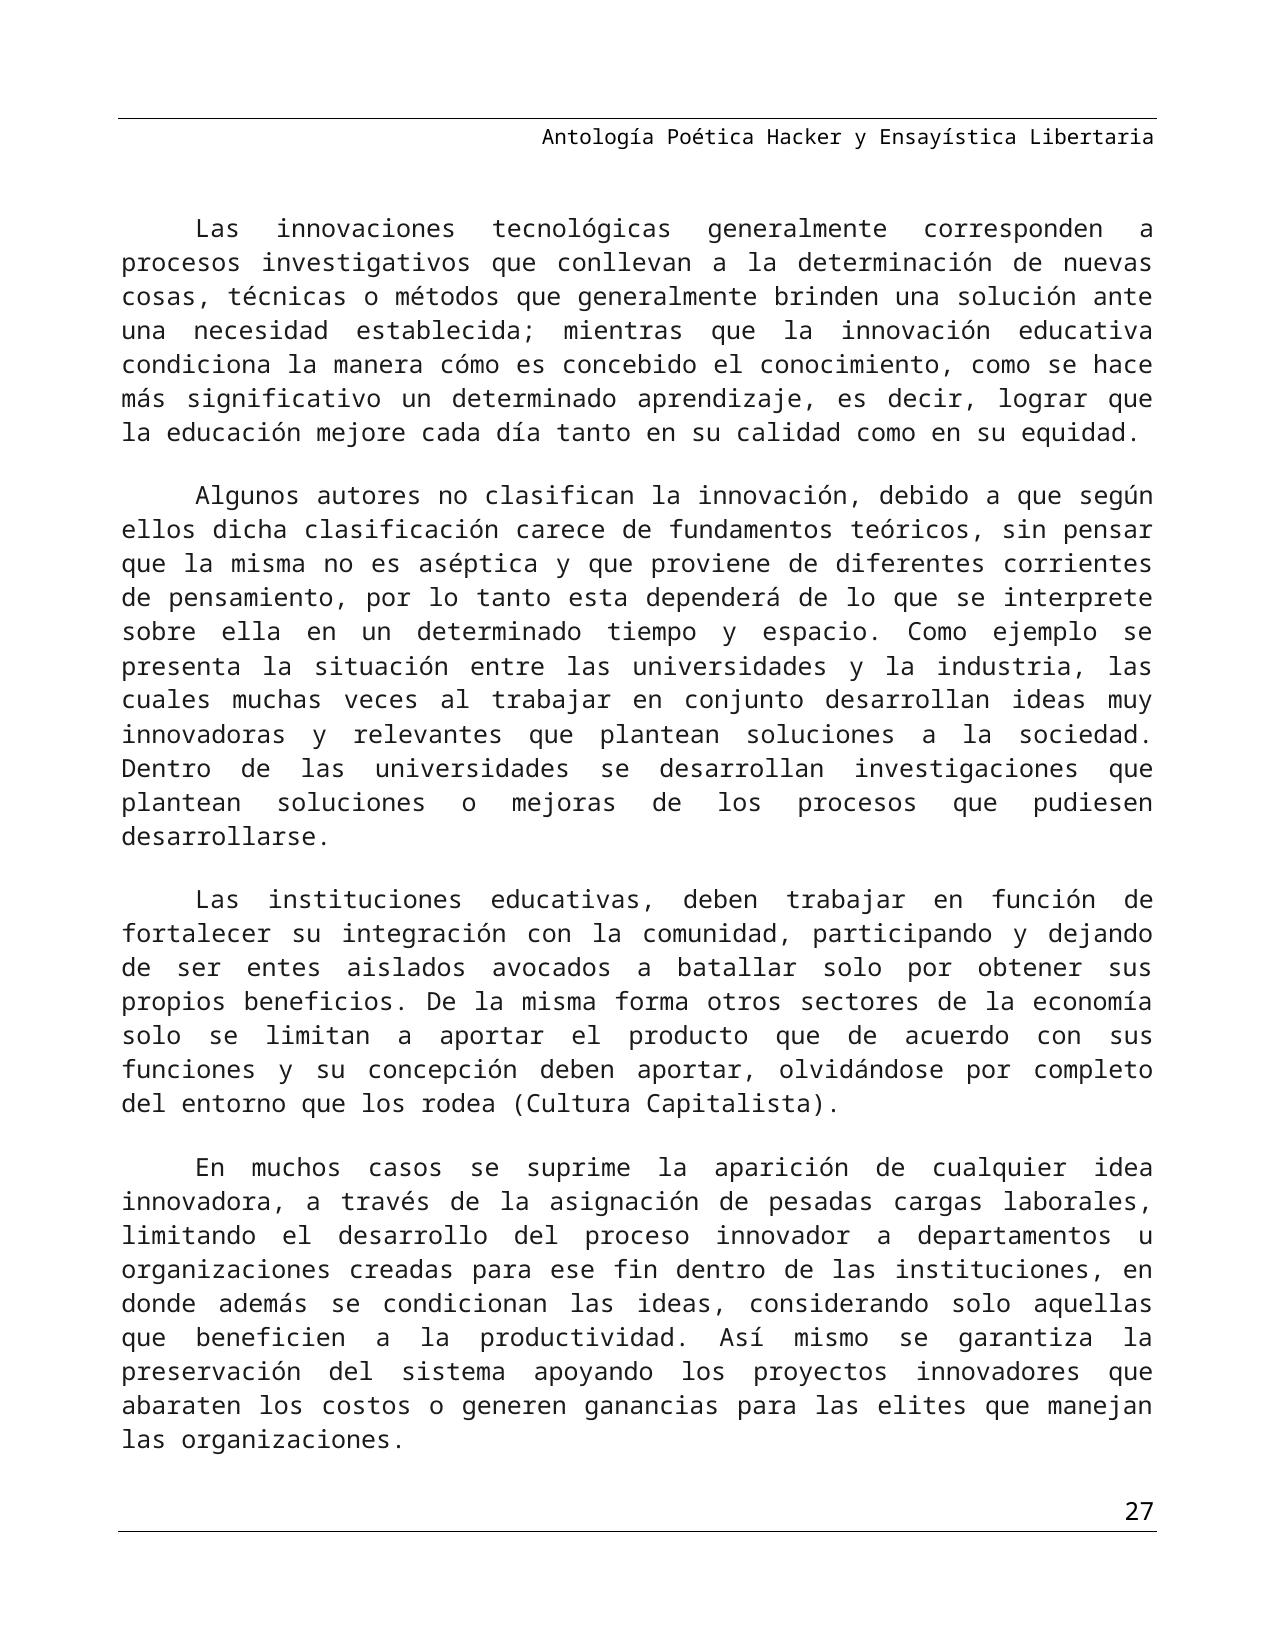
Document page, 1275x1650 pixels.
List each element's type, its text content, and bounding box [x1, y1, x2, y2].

text Las instituciones educativas, deben trabajar en función de fortalecer su integración con la comunidad, participando y dejando de ser entes aislados avocados a batallar solo por obtener sus propios beneficios. De la misma forma otros sectores de la economía solo se limitan a aportar el producto que de acuerdo con sus funciones y su concepción deben aportar, olvidándose por completo del entorno que los rodea (Cultura Capitalista). [121, 882, 1154, 1120]
text Las innovaciones tecnológicas generalmente corresponden a procesos investigativos que conllevan a la determinación de nuevas cosas, técnicas o métodos que generalmente brinden una solución ante una necesidad establecida; mientras que la innovación educativa condiciona la manera cómo es concebido el conocimiento, como se hace más significativo un determinado aprendizaje, es decir, lograr que la educación mejore cada día tanto en su calidad como en su equidad. [121, 210, 1154, 449]
text En muchos casos se suprime la aparición de cualquier idea innovadora, a través de la asignación de pesadas cargas laborales, limitando el desarrollo del proceso innovador a departamentos u organizaciones creadas para ese fin dentro de las instituciones, en donde además se condicionan las ideas, considerando solo aquellas que beneficien a la productividad. Así mismo se garantiza la preservación del sistema apoyando los proyectos innovadores que abaraten los costos o generen ganancias para las elites que manejan las organizaciones. [121, 1149, 1154, 1456]
text Algunos autores no clasifican la innovación, debido a que según ellos dicha clasificación carece de fundamentos teóricos, sin pensar que la misma no es aséptica y que proviene de diferentes corrientes de pensamiento, por lo tanto esta dependerá de lo que se interprete sobre ella en un determinado tiempo y espacio. Como ejemplo se presenta la situación entre las universidades y la industria, las cuales muchas veces al trabajar en conjunto desarrollan ideas muy innovadoras y relevantes que plantean soluciones a la sociedad. Dentro de las universidades se desarrollan investigaciones que plantean soluciones o mejoras de los procesos que pudiesen desarrollarse. [121, 478, 1154, 852]
